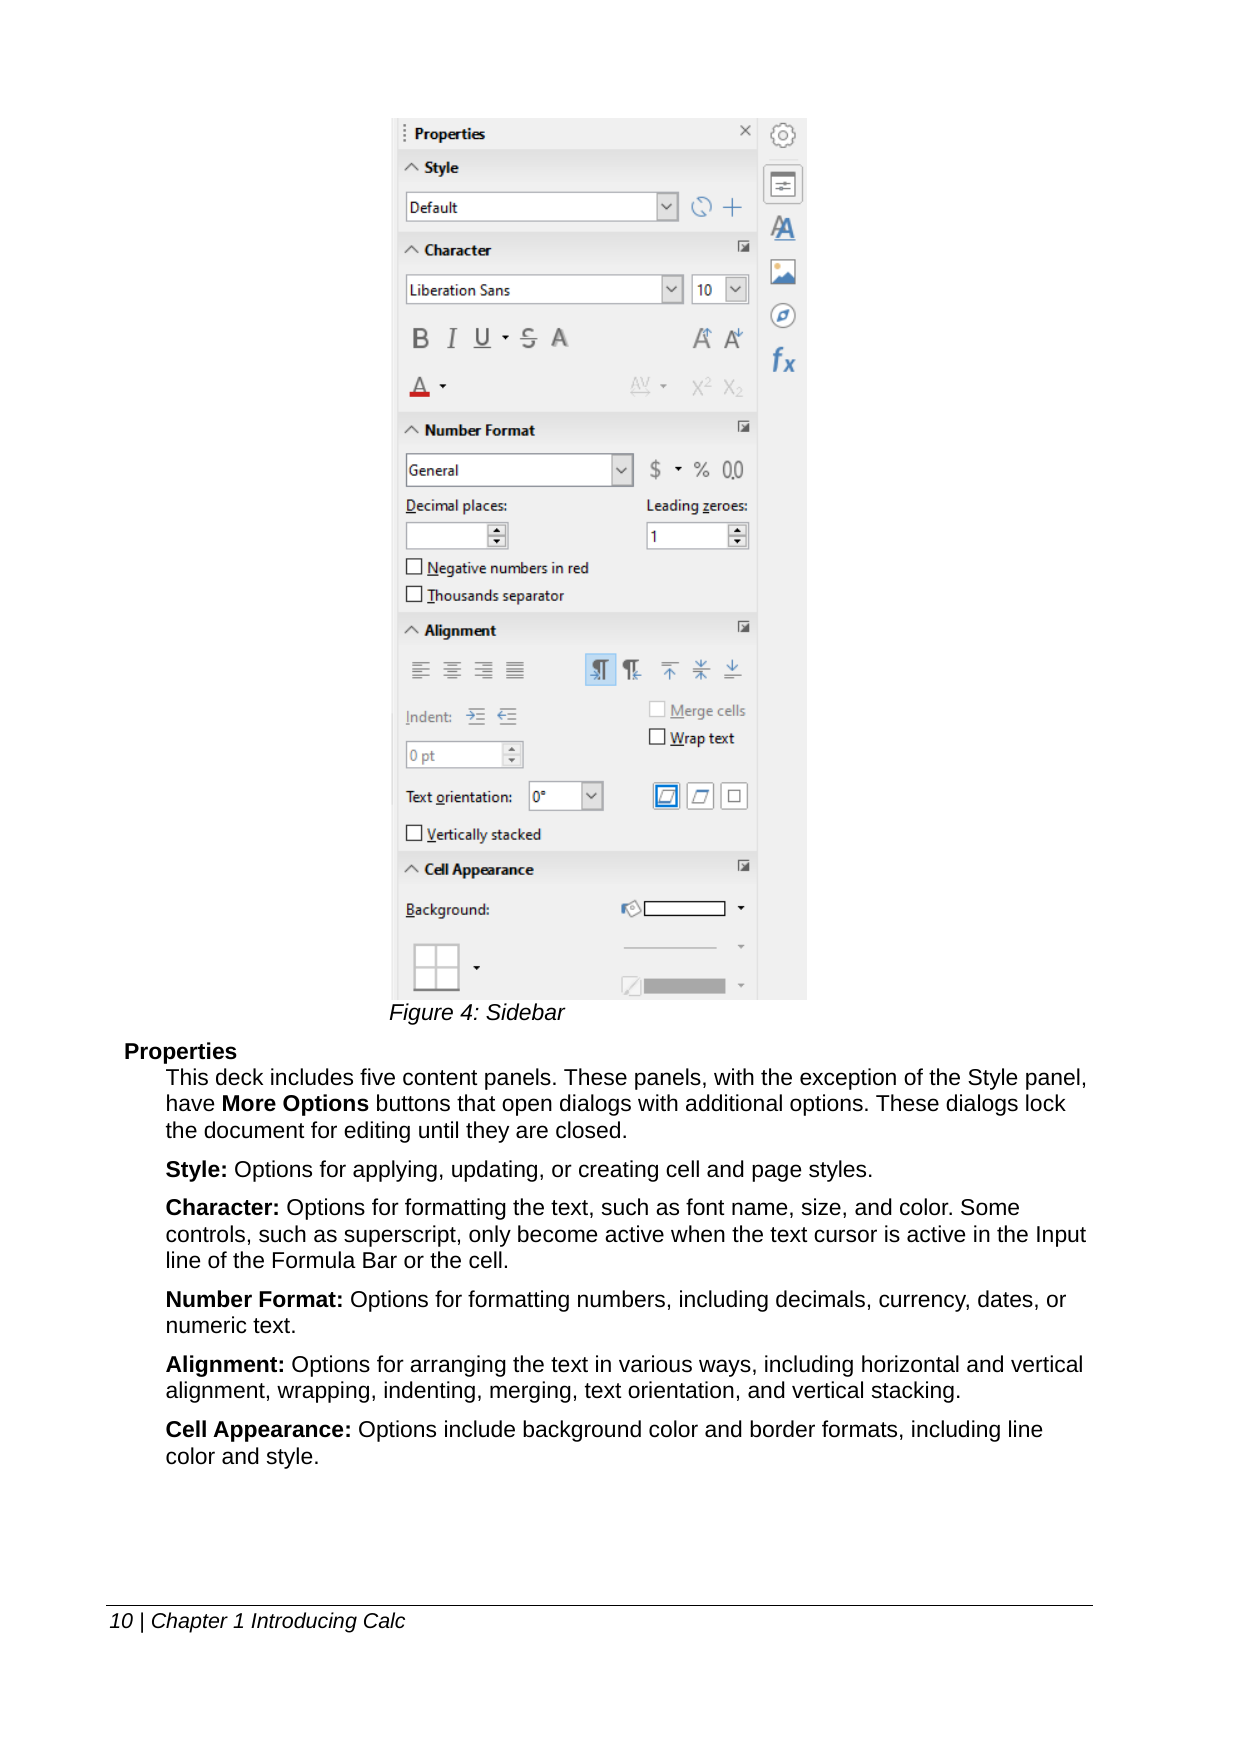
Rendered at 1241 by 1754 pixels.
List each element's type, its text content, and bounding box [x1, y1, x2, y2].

text Character: Options for formatting the text, such as font name, size, and color. Some controls, such as superscript, only become active when the text cursor is active in the Input line of the Formula Bar or the cell. [165, 1194, 1093, 1273]
text Style: Options for applying, updating, or creating cell and page styles. [165, 1156, 1093, 1182]
text Alignment: Options for arranging the text in various ways, including horizontal and vertical alignment, wrapping, indenting, merging, text orientation, and vertical stacking. [165, 1351, 1093, 1404]
text Properties [124, 1038, 1093, 1064]
text Figure 4: Sidebar [389, 118, 810, 1026]
picture [391, 118, 807, 1000]
text This deck includes five content panels. These panels, with the exception of the Style panel, have More Options buttons that open dialogs with additional options. These dialogs lock the document for editing until they are closed. [165, 1064, 1093, 1143]
text Number Format: Options for formatting numbers, including decimals, currency, dates, or numeric text. [165, 1286, 1093, 1339]
text Cell Appearance: Options include background color and border formats, including line color and style. [165, 1416, 1093, 1469]
